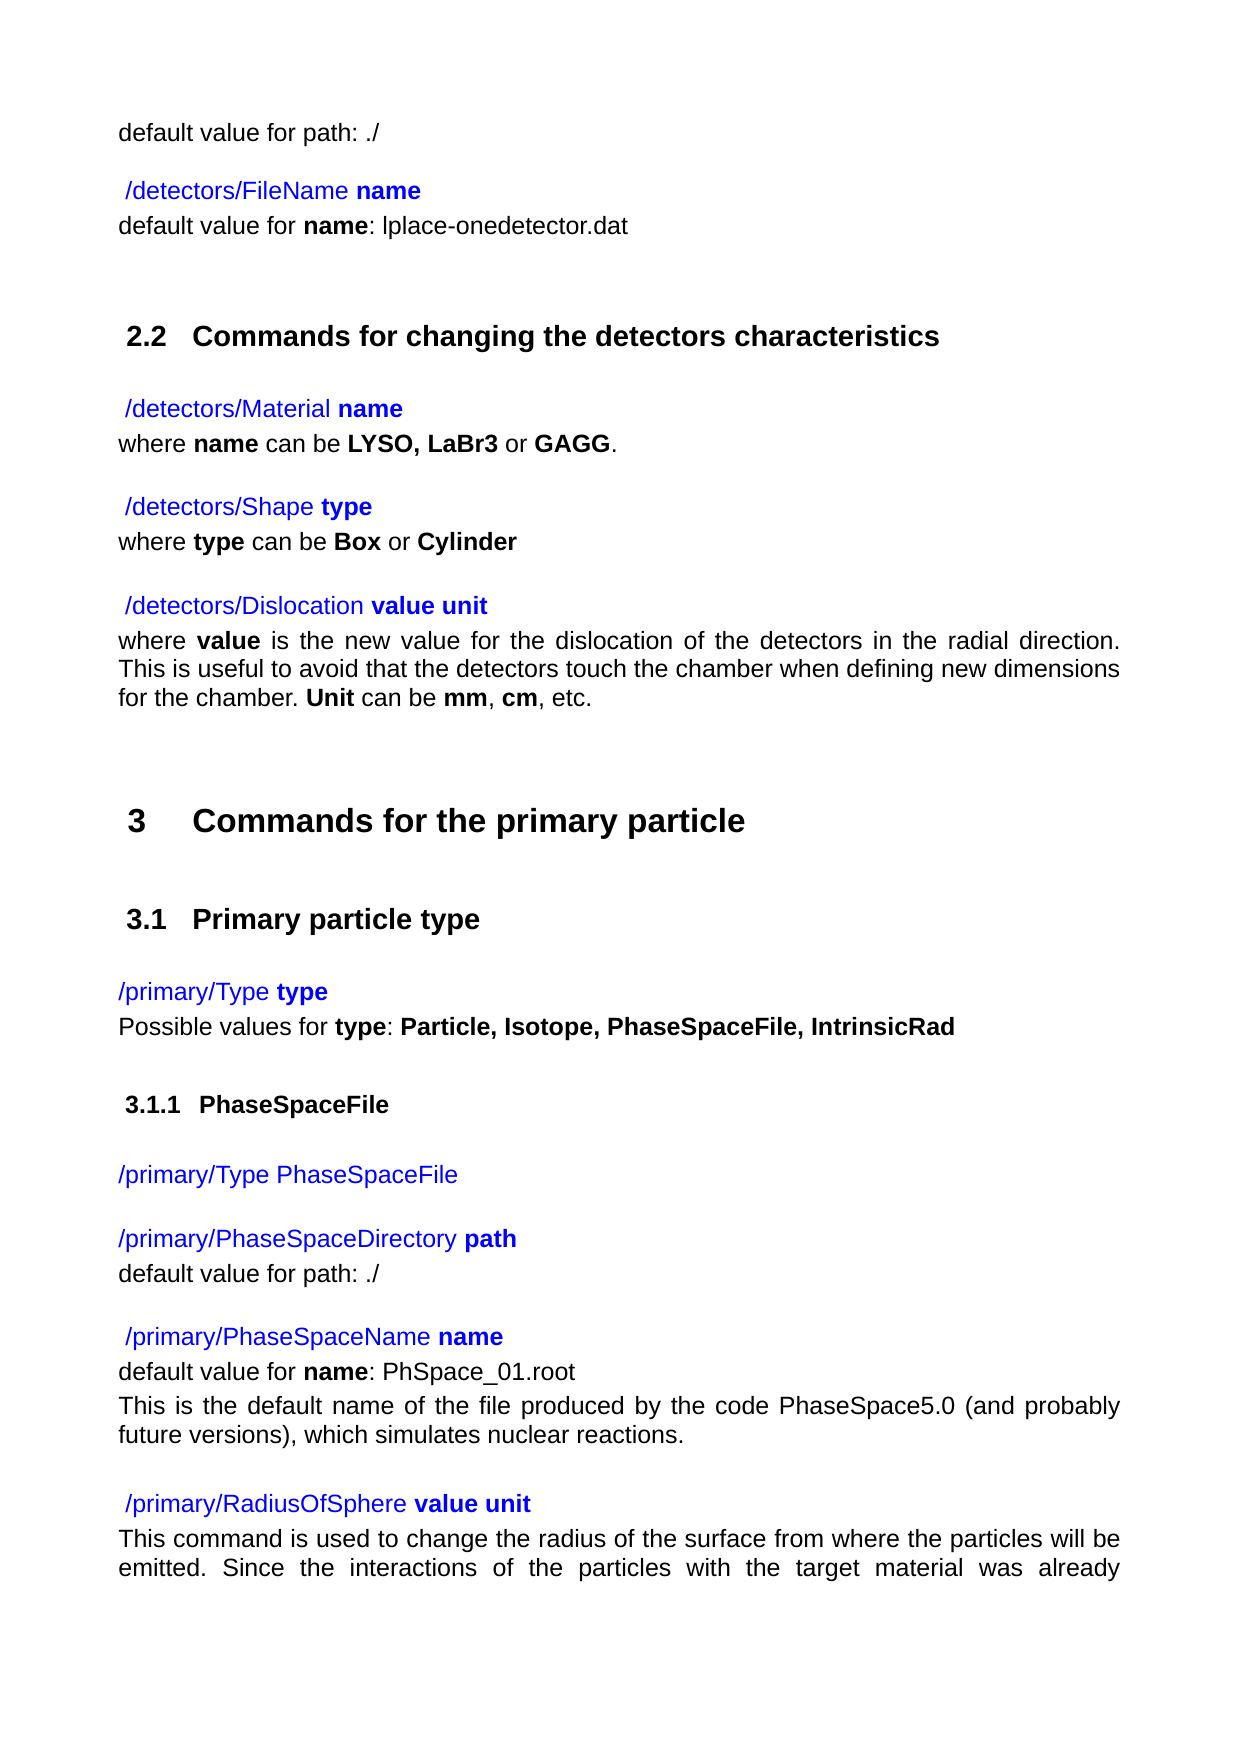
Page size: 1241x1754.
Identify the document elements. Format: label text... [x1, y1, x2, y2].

text default value for name: lplace-onedetector.dat [118, 211, 1122, 239]
text /primary/PhaseSpaceDirectory path [118, 1224, 1122, 1253]
text /primary/RadiusOfSphere value unit [118, 1489, 1122, 1518]
text where type can be Box or Cylinder [118, 527, 1122, 556]
text /primary/Type type [118, 977, 1122, 1006]
text /detectors/Dislocation value unit [118, 591, 1122, 620]
subtitle Commands for changing the detectors characteristics [118, 319, 1122, 352]
text default value for name: PhSpace_01.root [118, 1357, 1122, 1385]
text /primary/Type PhaseSpaceFile [118, 1160, 1122, 1189]
text where value is the new value for the dislocation of the detectors in the radial direction. This is useful to avoid that the detectors touch the chamber when defining new dimensions for the chamber. Unit can be mm, cm, etc. [118, 626, 1122, 712]
text This is the default name of the file produced by the code PhaseSpace5.0 (and probably future versions), which simulates nuclear reactions. [118, 1391, 1122, 1449]
subtitle Commands for the primary particle [118, 801, 1122, 839]
text default value for path: ./ [118, 118, 1122, 147]
subtitle PhaseSpaceFile [118, 1090, 1122, 1119]
text /detectors/FileName name [118, 176, 1122, 205]
text /primary/PhaseSpaceName name [118, 1322, 1122, 1351]
text This command is used to change the radius of the surface from where the particles will be emitted. Since the interactions of the particles with the target material was already [118, 1524, 1122, 1582]
subtitle Primary particle type [118, 902, 1122, 936]
text /detectors/Shape type [118, 492, 1122, 521]
text default value for path: ./ [118, 1258, 1122, 1287]
text /detectors/Material name [118, 394, 1122, 423]
text where name can be LYSO, LaBr3 or GAGG. [118, 428, 1122, 457]
text Possible values for type: Particle, Isotope, PhaseSpaceFile, IntrinsicRad [118, 1012, 1122, 1041]
